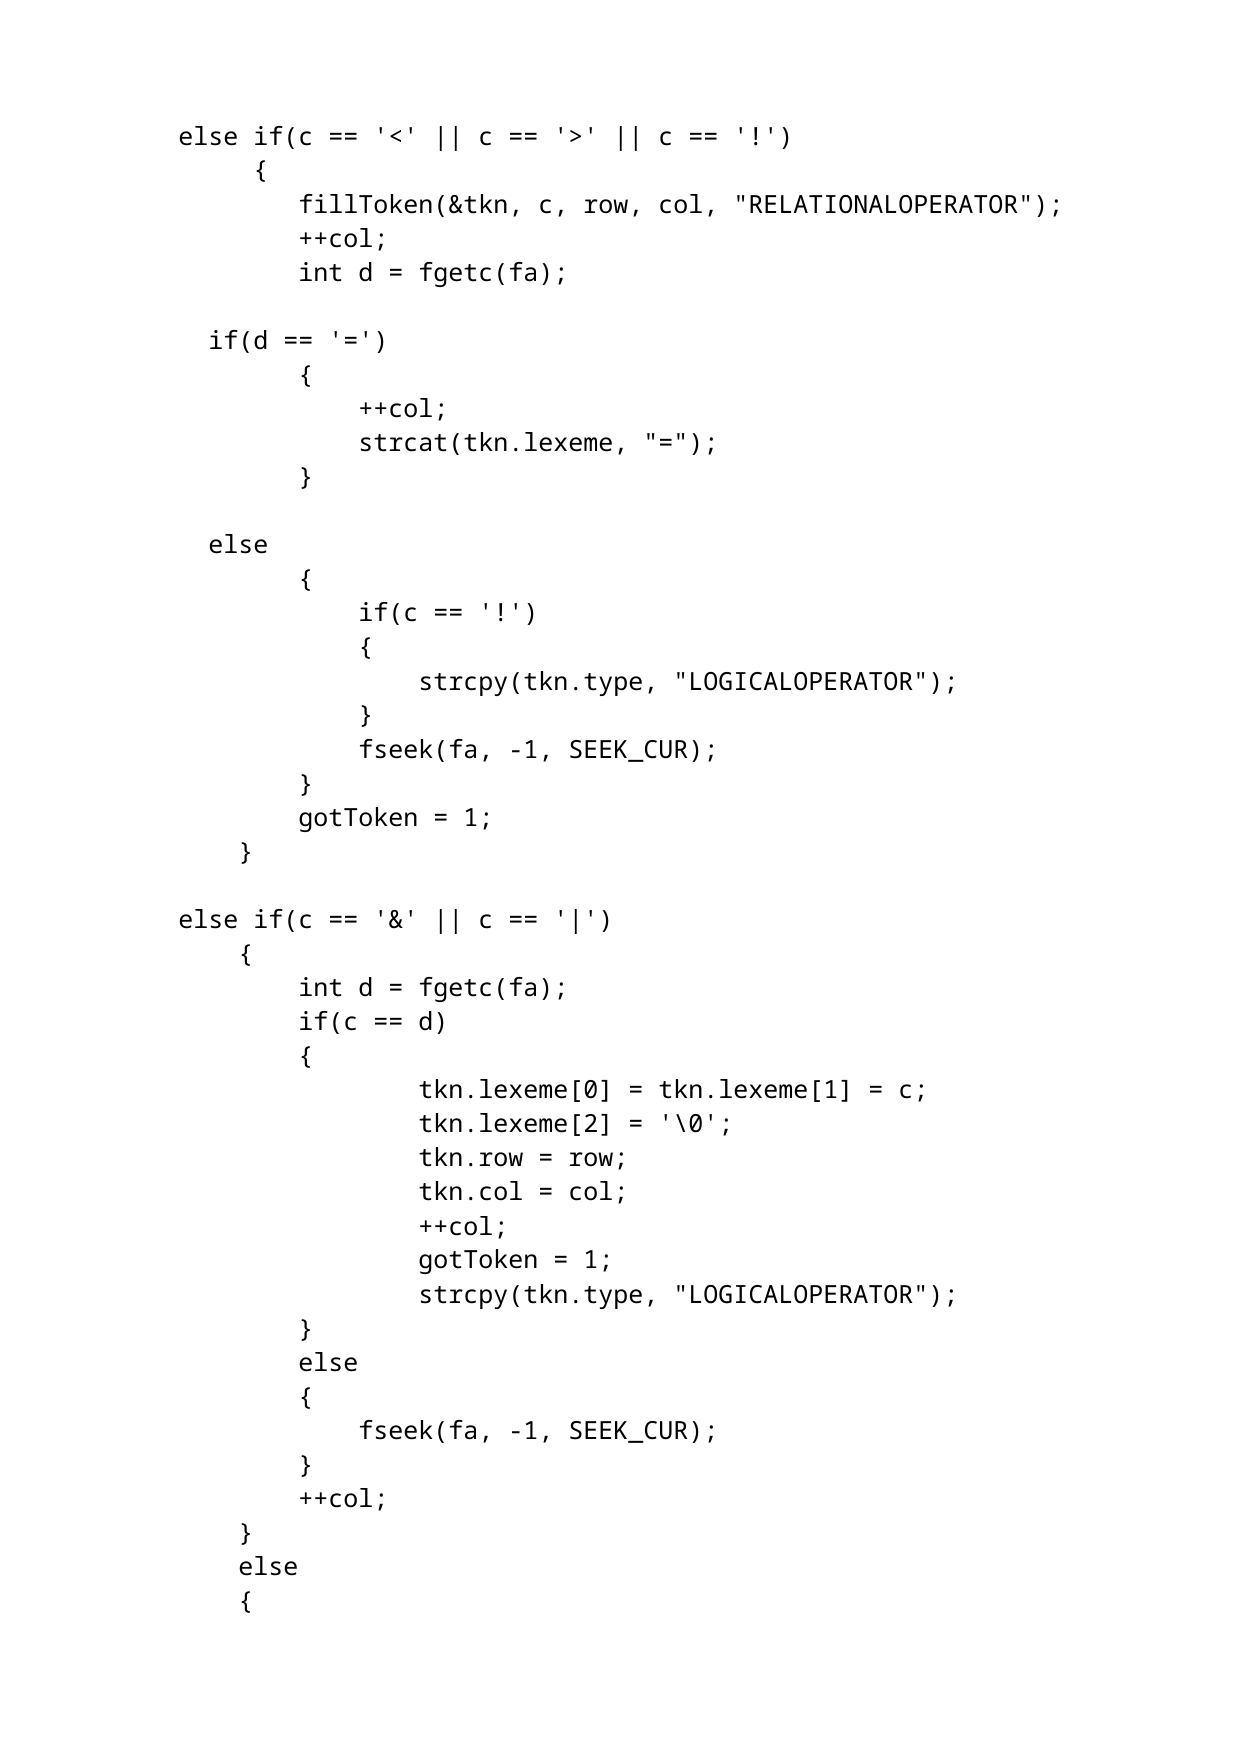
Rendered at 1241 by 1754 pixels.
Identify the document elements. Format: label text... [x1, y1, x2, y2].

text gotToken = 1; [118, 1242, 1122, 1276]
text { [118, 1038, 1122, 1072]
text { [118, 152, 1122, 186]
text ++col; [118, 1208, 1122, 1242]
text if(c == d) [118, 1004, 1122, 1038]
text int d = fgetc(fa); [118, 254, 1122, 288]
text fillToken(&tkn, c, row, col, "RELATIONALOPERATOR"); [118, 186, 1122, 220]
text { [118, 629, 1122, 663]
text } [118, 1310, 1122, 1344]
text else if(c == '&' || c == '|') [118, 902, 1122, 936]
text else [118, 527, 1122, 561]
text if(d == '=') [118, 322, 1122, 357]
text tkn.col = col; [118, 1174, 1122, 1208]
text ++col; [118, 391, 1122, 425]
text ++col; [118, 220, 1122, 254]
text if(c == '!') [118, 595, 1122, 629]
text { [118, 357, 1122, 391]
text else [118, 1344, 1122, 1378]
text tkn.lexeme[0] = tkn.lexeme[1] = c; [118, 1072, 1122, 1106]
text strcpy(tkn.type, "LOGICALOPERATOR"); [118, 1276, 1122, 1310]
text } [118, 1515, 1122, 1549]
text } [118, 459, 1122, 493]
text { [118, 561, 1122, 595]
text fseek(fa, -1, SEEK_CUR); [118, 731, 1122, 765]
text { [118, 1378, 1122, 1412]
text } [118, 833, 1122, 867]
text tkn.row = row; [118, 1140, 1122, 1174]
text fseek(fa, -1, SEEK_CUR); [118, 1412, 1122, 1447]
text ++col; [118, 1481, 1122, 1515]
text else [118, 1549, 1122, 1583]
text else if(c == '<' || c == '>' || c == '!') [118, 118, 1122, 152]
text strcpy(tkn.type, "LOGICALOPERATOR"); [118, 663, 1122, 697]
text } [118, 1447, 1122, 1481]
text int d = fgetc(fa); [118, 970, 1122, 1004]
text strcat(tkn.lexeme, "="); [118, 425, 1122, 459]
text { [118, 1583, 1122, 1617]
text gotToken = 1; [118, 799, 1122, 833]
text } [118, 697, 1122, 731]
text } [118, 765, 1122, 799]
text { [118, 936, 1122, 970]
text tkn.lexeme[2] = '\0'; [118, 1106, 1122, 1140]
